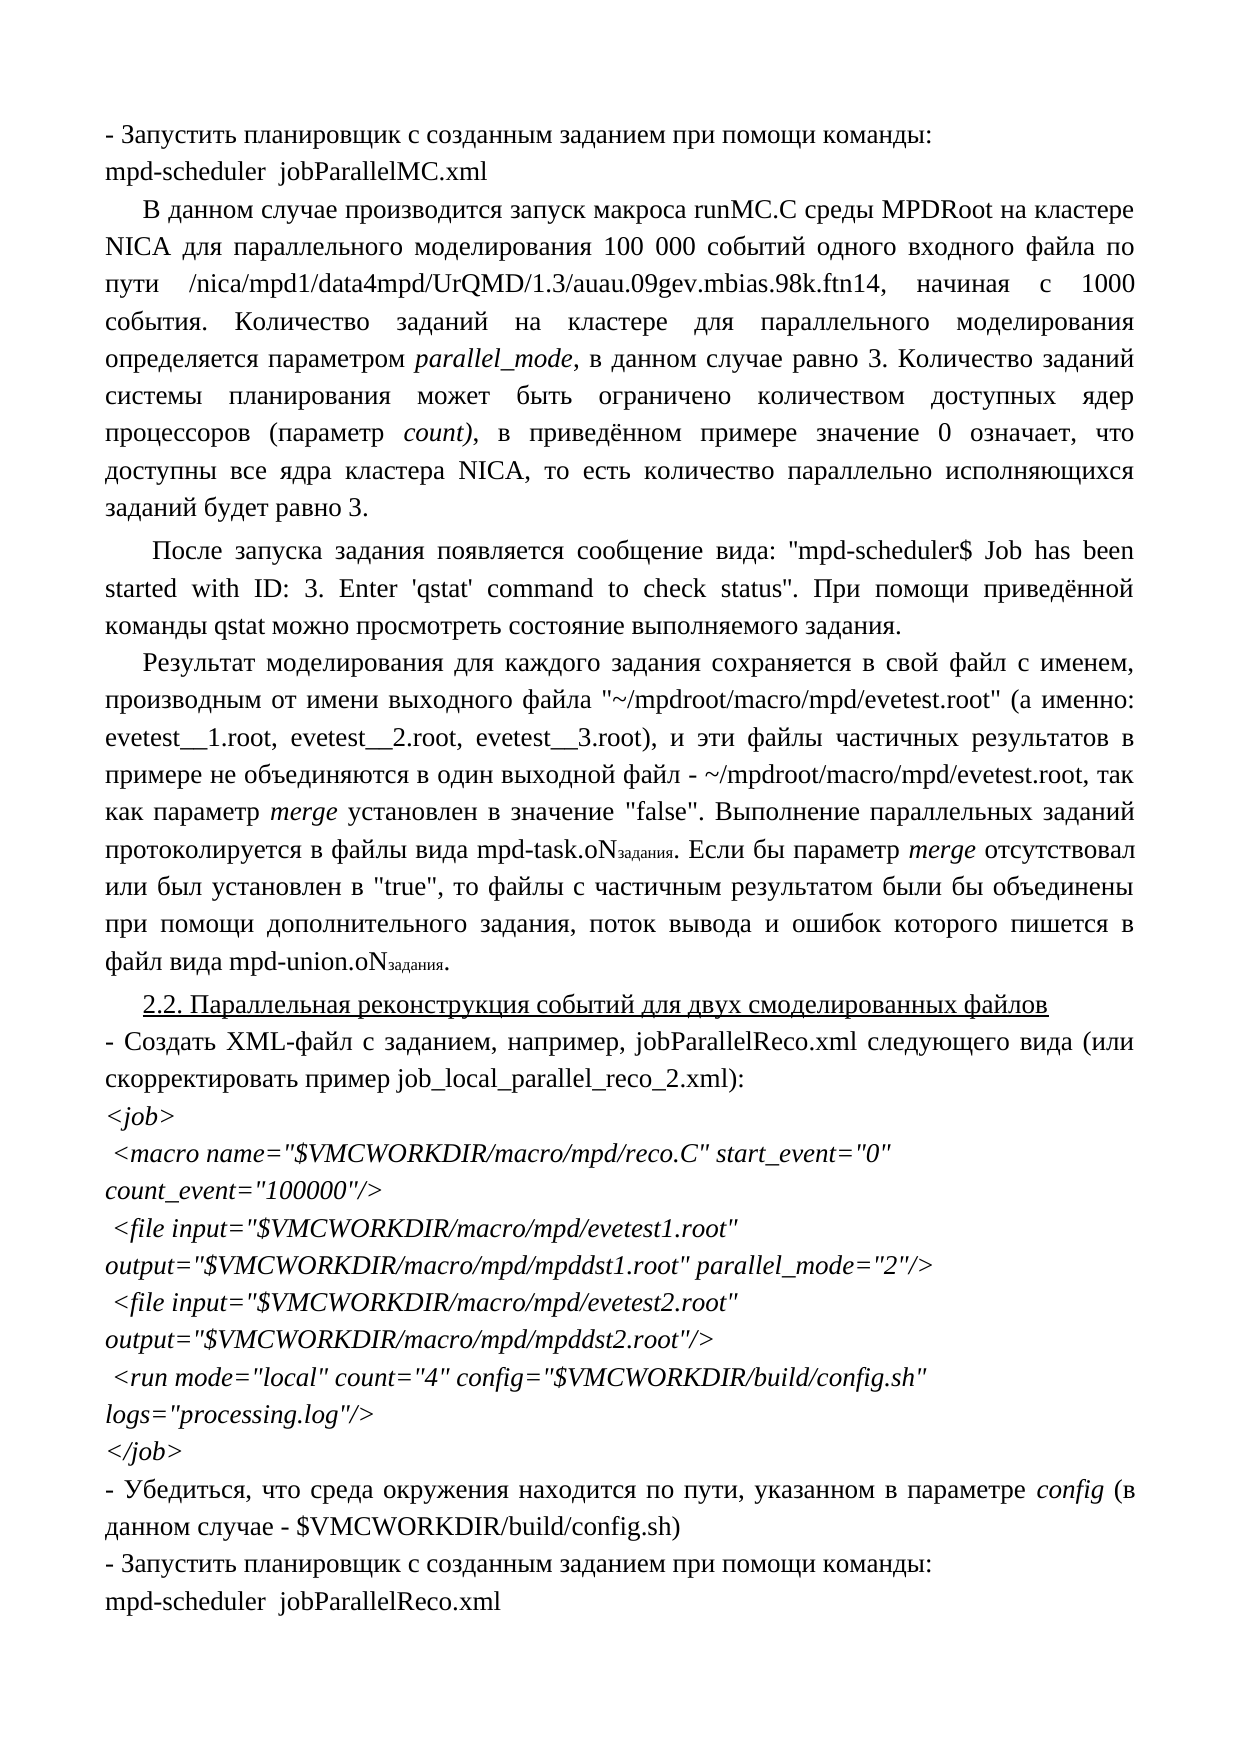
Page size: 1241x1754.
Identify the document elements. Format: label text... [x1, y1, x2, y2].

text <run mode="local" count="4" config="$VMCWORKDIR/build/config.sh" logs="processing.log"/> [105, 1361, 1136, 1429]
text - Запустить планировщик с созданным заданием при помощи команды: [105, 1547, 1136, 1578]
text - Создать XML-файл с заданием, например, jobParallelReco.xml следующего вида (или скорректировать пример job_local_parallel_reco_2.xml): [105, 1025, 1136, 1094]
text - Убедиться, что среда окружения находится по пути, указанном в параметре config (в данном случае - $VMCWORKDIR/build/config.sh) [105, 1473, 1136, 1541]
text После запуска задания появляется сообщение вида: ''mpd-scheduler$ Job has been started with ID: 3. Enter 'qstat' command to check status''. При помощи приведённой команды qstat можно просмотреть состояние выполняемого задания. [105, 534, 1136, 640]
text 2.2. Параллельная реконструкция событий для двух смоделированных файлов [105, 988, 1136, 1019]
text <file input="$VMCWORKDIR/macro/mpd/evetest2.root" output="$VMCWORKDIR/macro/mpd/mpddst2.root"/> [105, 1286, 1136, 1355]
text Результат моделирования для каждого задания сохраняется в свой файл с именем, производным от имени выходного файла "~/mpdroot/macro/mpd/evetest.root" (а именно: evetest__1.root, evetest__2.root, evetest__3.root), и эти файлы частичных результатов в примере не объединяются в один выходной файл - ~/mpdroot/macro/mpd/evetest.root, так как параметр merge установлен в значение "false". Выполнение параллельных заданий протоколируется в файлы вида mpd-task.oNзадания. Если бы параметр merge отсутствовал или был установлен в "true", то файлы с частичным результатом были бы объединены при помощи дополнительного задания, поток вывода и ошибок которого пишется в файл вида mpd-union.oNзадания. [105, 646, 1136, 976]
text mpd-scheduler jobParallelReco.xml [105, 1584, 1136, 1616]
text <job> [105, 1100, 1136, 1131]
text </job> [105, 1435, 1136, 1467]
text <file input="$VMCWORKDIR/macro/mpd/evetest1.root" output="$VMCWORKDIR/macro/mpd/mpddst1.root" parallel_mode="2"/> [105, 1212, 1136, 1280]
text В данном случае производится запуск макроса runMC.C среды MPDRoot на кластере NICA для параллельного моделирования 100 000 событий одного входного файла по пути /nica/mpd1/data4mpd/UrQMD/1.3/auau.09gev.mbias.98k.ftn14, начиная с 1000 события. Количество заданий на кластере для параллельного моделирования определяется параметром parallel_mode, в данном случае равно 3. Количество заданий системы планирования может быть ограничено количеством доступных ядер процессоров (параметр count), в приведённом примере значение 0 означает, что доступны все ядра кластера NICA, то есть количество параллельно исполняющихся заданий будет равно 3. [105, 193, 1136, 522]
text - Запустить планировщик с созданным заданием при помощи команды: [105, 118, 1136, 149]
text mpd-scheduler jobParallelMC.xml [105, 155, 1136, 187]
text <macro name="$VMCWORKDIR/macro/mpd/reco.C" start_event="0" count_event="100000"/> [105, 1137, 1136, 1206]
